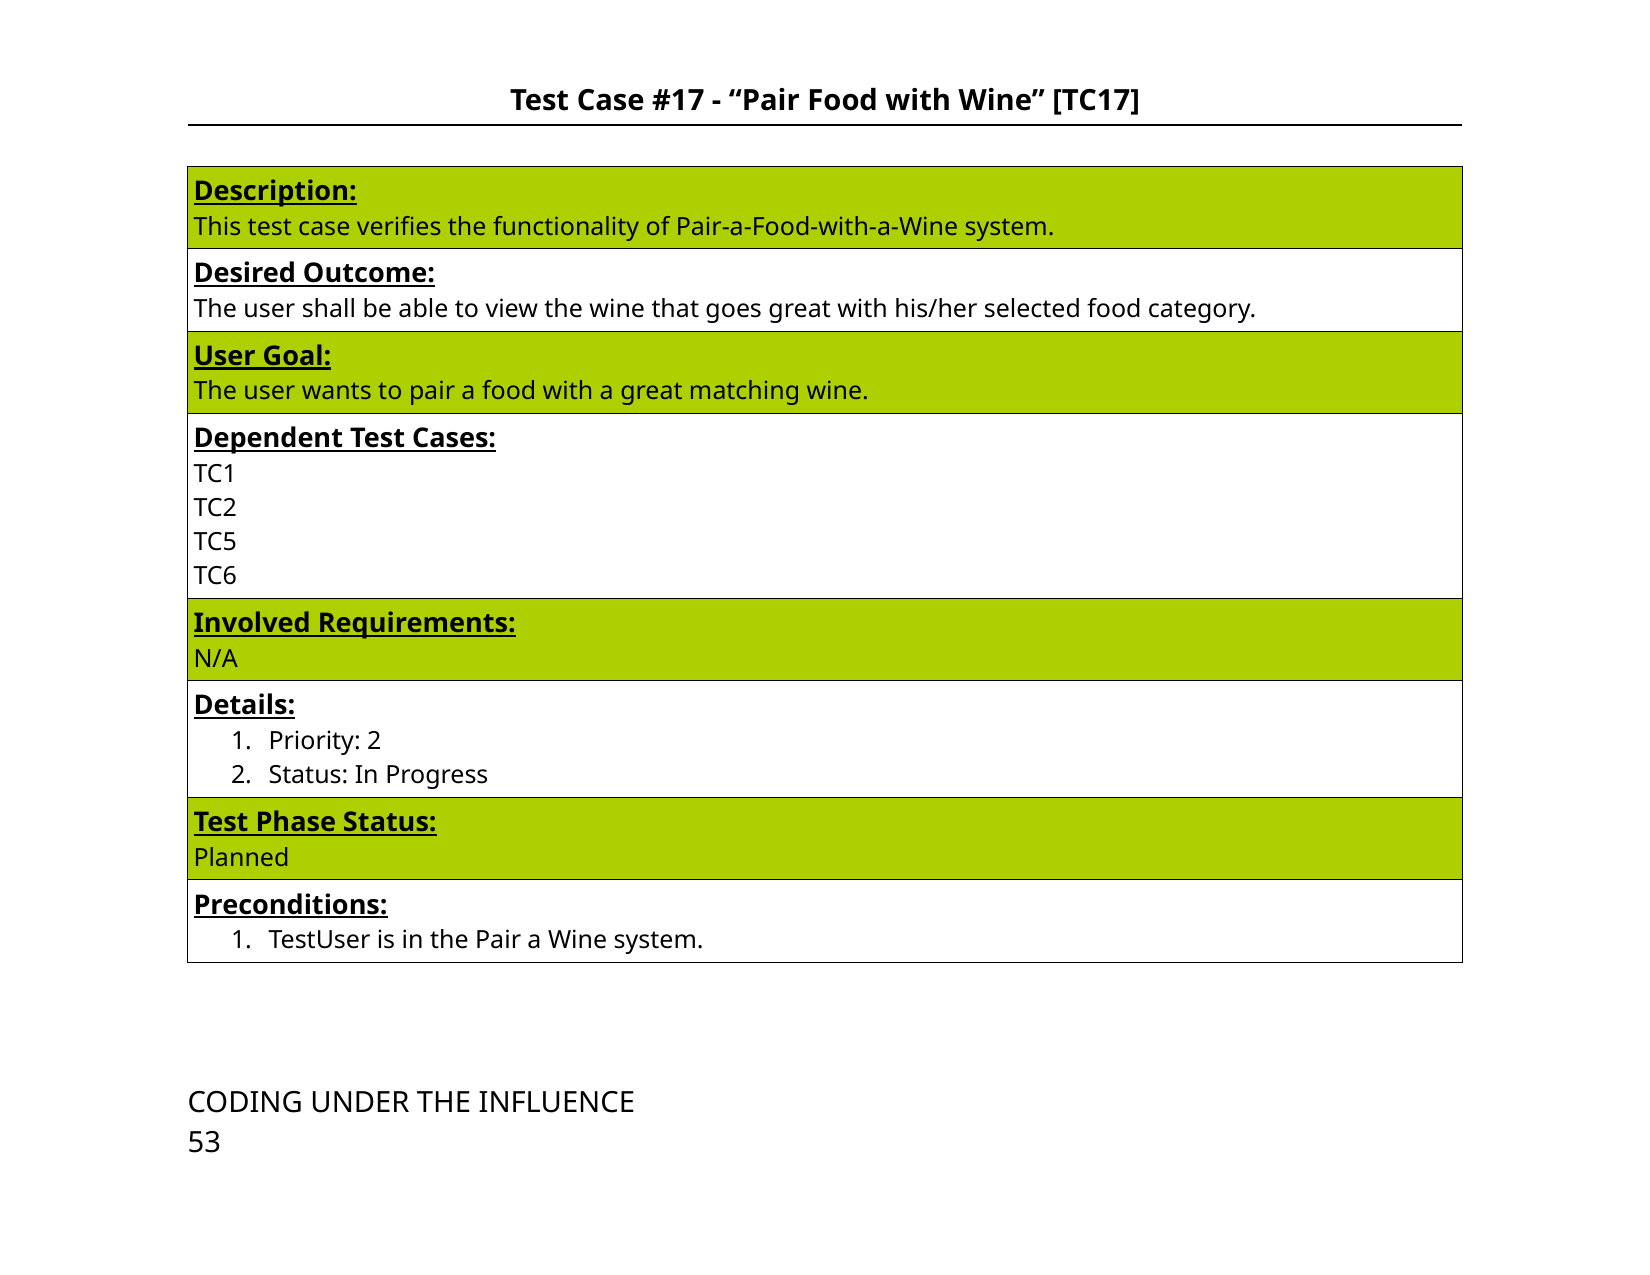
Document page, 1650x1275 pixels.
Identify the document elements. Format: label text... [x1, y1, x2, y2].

text Test Case #17 - “Pair Food with Wine” [TC17] [187, 75, 1462, 126]
table_cell Details: Priority: 2 Status: In Progress [188, 681, 1462, 797]
table_cell Test Phase Status: Planned [188, 798, 1462, 879]
table_cell Preconditions: TestUser is in the Pair a Wine system. [188, 880, 1462, 962]
table_header Description: This test case verifies the functionality of Pair-a-Food-with-a-Wine system. [188, 167, 1462, 248]
table_cell Desired Outcome: The user shall be able to view the wine that goes great with his/her selected food category. [188, 249, 1462, 331]
table_cell Dependent Test Cases: TC1 TC2 TC5 TC6 [188, 414, 1462, 598]
table_cell User Goal: The user wants to pair a food with a great matching wine. [188, 332, 1462, 413]
table_cell Involved Requirements: N/A [188, 599, 1462, 680]
